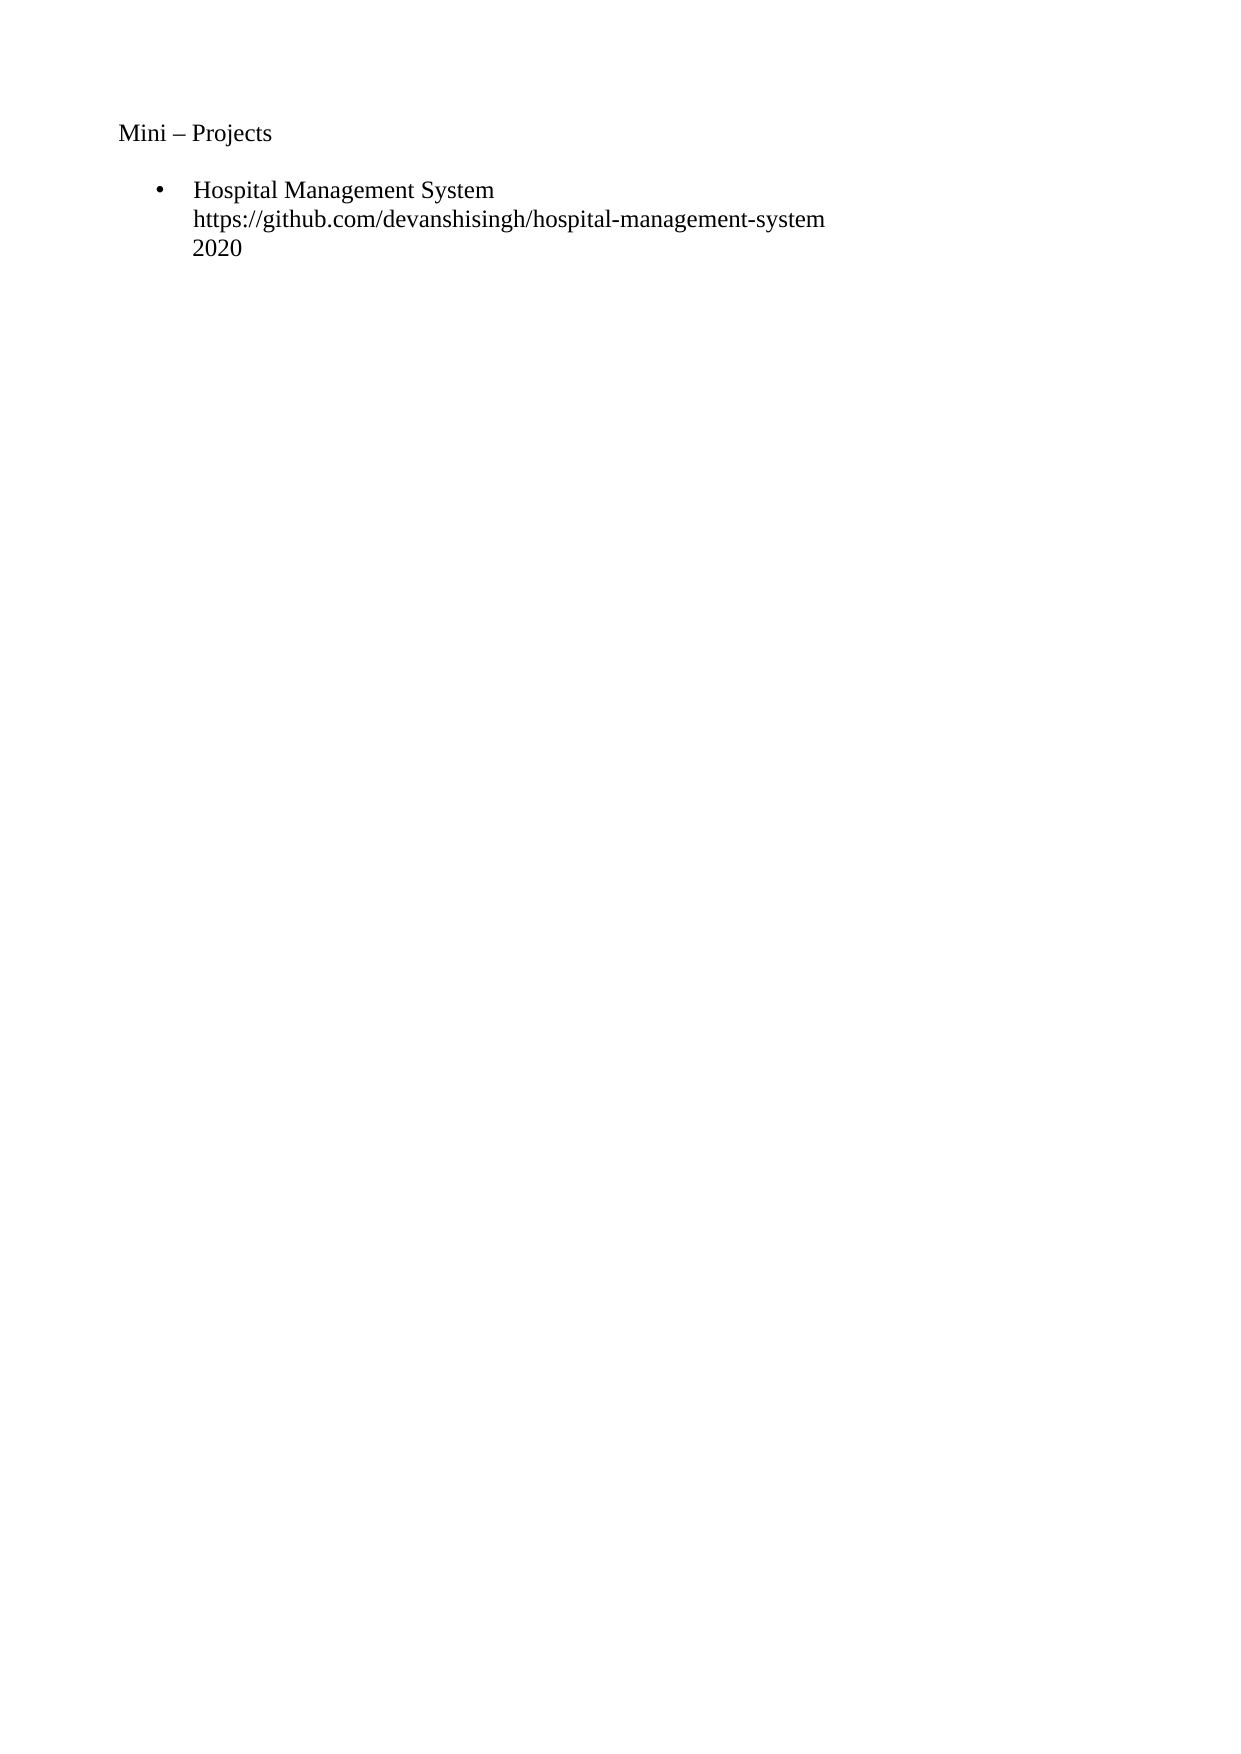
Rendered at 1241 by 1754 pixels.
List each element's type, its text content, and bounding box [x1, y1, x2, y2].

list Hospital Management System [156, 176, 1122, 204]
text 2020 [118, 233, 1122, 262]
list https://github.com/devanshisingh/hospital-management-system [156, 204, 1122, 233]
text Mini – Projects [118, 118, 1122, 147]
